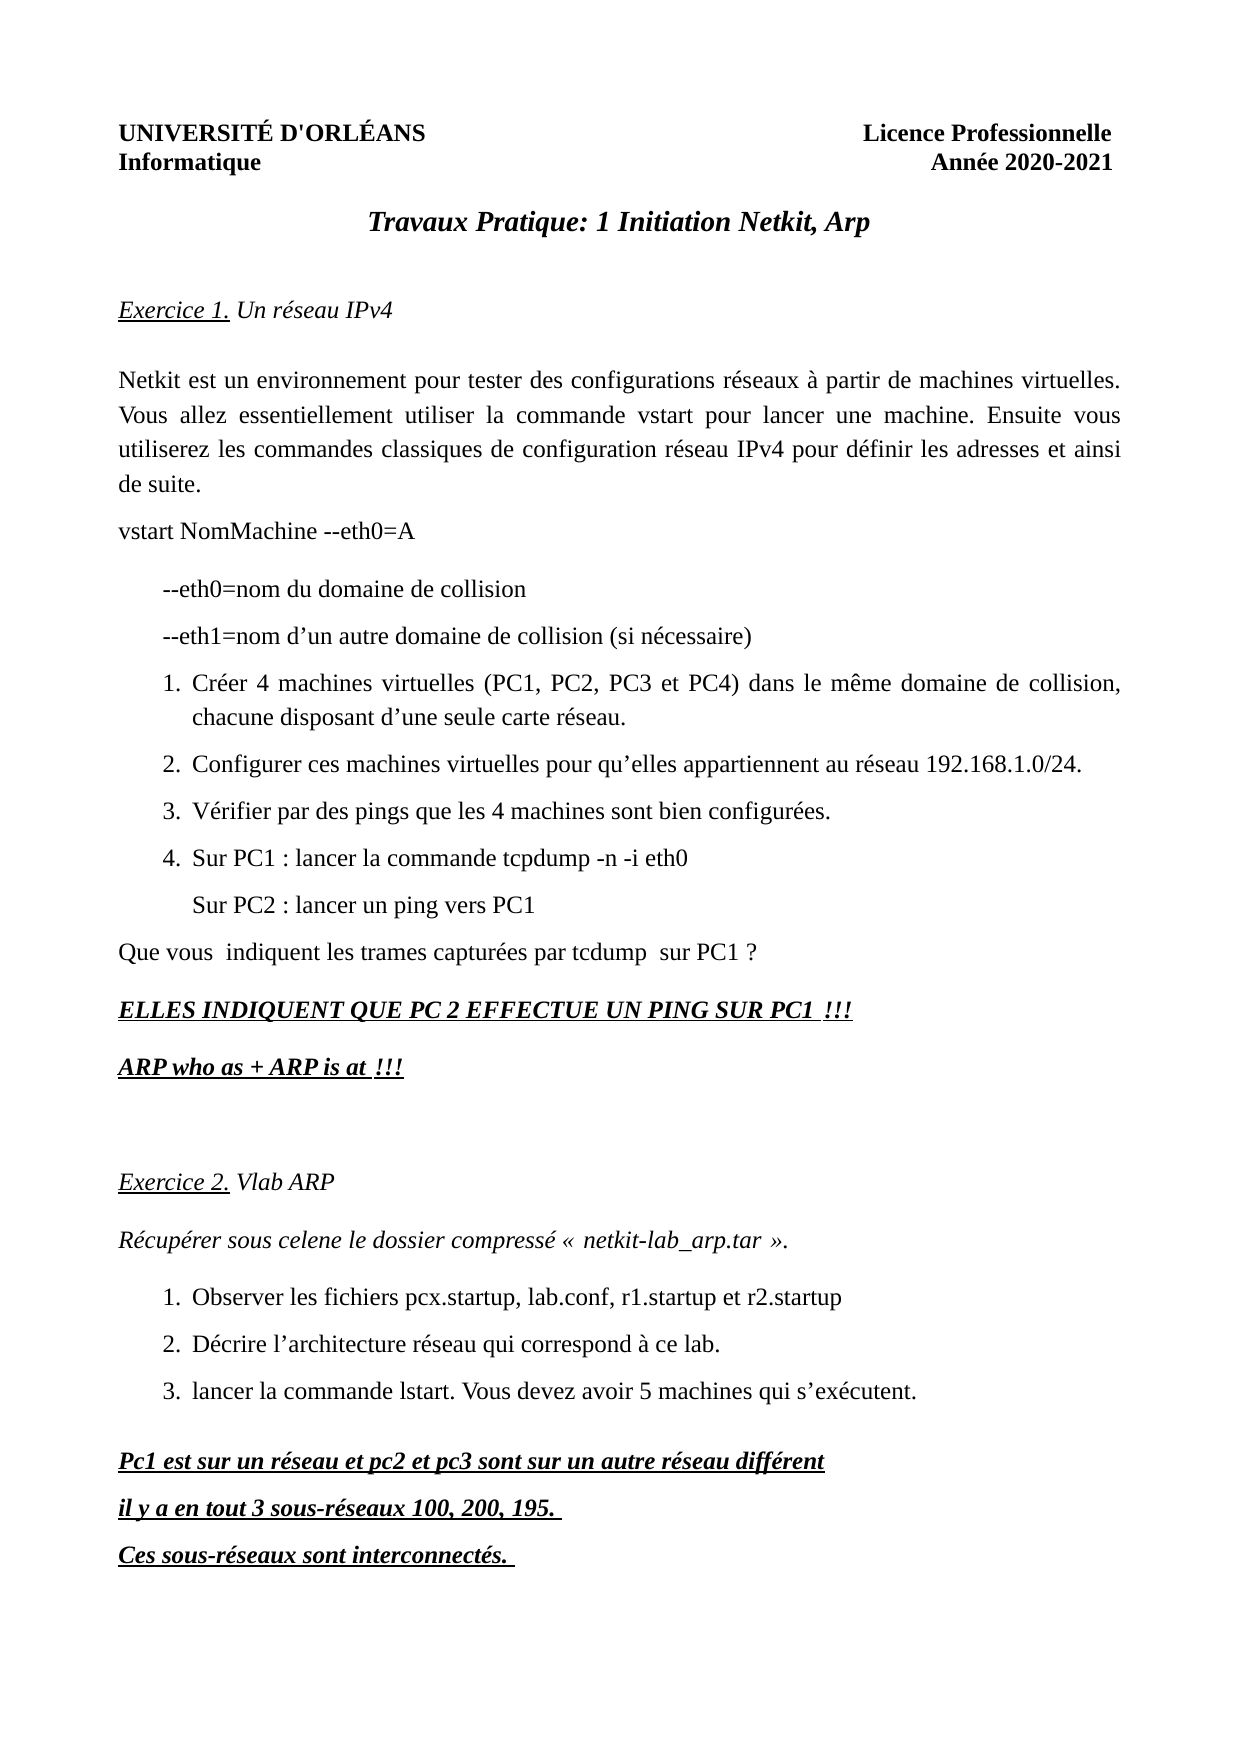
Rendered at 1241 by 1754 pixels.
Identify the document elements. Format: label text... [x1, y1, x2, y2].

list Créer 4 machines virtuelles (PC1, PC2, PC3 et PC4) dans le même domaine de collision, chacune disposant d’une seule carte réseau. [162, 668, 1122, 731]
text Pc1 est sur un réseau et pc2 et pc3 sont sur un autre réseau différent [118, 1446, 1122, 1475]
text Exercice 2. Vlab ARP [118, 1167, 1122, 1196]
list Observer les fichiers pcx.startup, lab.conf, r1.startup et r2.startup [162, 1282, 1122, 1311]
text Sur PC2 : lancer un ping vers PC1 [192, 890, 1122, 919]
text Exercice 1. Un réseau IPv4 [118, 295, 1122, 324]
text Informatique Année 2020-2021 [118, 147, 1122, 176]
text Ces sous-réseaux sont interconnectés. [118, 1540, 1122, 1569]
list Sur PC1 : lancer la commande tcpdump -n -i eth0 [162, 843, 1122, 872]
text vstart NomMachine --eth0=A [118, 516, 1122, 544]
list Vérifier par des pings que les 4 machines sont bien configurées. [162, 796, 1122, 825]
text il y a en tout 3 sous-réseaux 100, 200, 195. [118, 1493, 1122, 1522]
text Que vous indiquent les trames capturées par tcdump sur PC1 ? [118, 937, 1122, 966]
list lancer la commande lstart. Vous devez avoir 5 machines qui s’exécutent. [162, 1376, 1122, 1405]
text UNIVERSITÉ D'ORLÉANS Licence Professionnelle [118, 118, 1122, 147]
text ARP who as + ARP is at !!! [118, 1052, 1122, 1081]
text --eth1=nom d’un autre domaine de collision (si nécessaire) [118, 621, 1122, 650]
text Netkit est un environnement pour tester des configurations réseaux à partir de machines virtuelles. Vous allez essentiellement utiliser la commande vstart pour lancer une machine. Ensuite vous utiliserez les commandes classiques de configuration réseau IPv4 pour définir les adresses et ainsi de suite. [118, 365, 1122, 498]
list Décrire l’architecture réseau qui correspond à ce lab. [162, 1329, 1122, 1358]
text Récupérer sous celene le dossier compressé « netkit-lab_arp.tar ». [118, 1225, 1122, 1254]
text Travaux Pratique: 1 Initiation Netkit, Arp [118, 204, 1122, 238]
text --eth0=nom du domaine de collision [162, 574, 1122, 603]
list Configurer ces machines virtuelles pour qu’elles appartiennent au réseau 192.168.1.0/24. [162, 749, 1122, 778]
text ELLES INDIQUENT QUE PC 2 EFFECTUE UN PING SUR PC1 !!! [118, 995, 1122, 1024]
